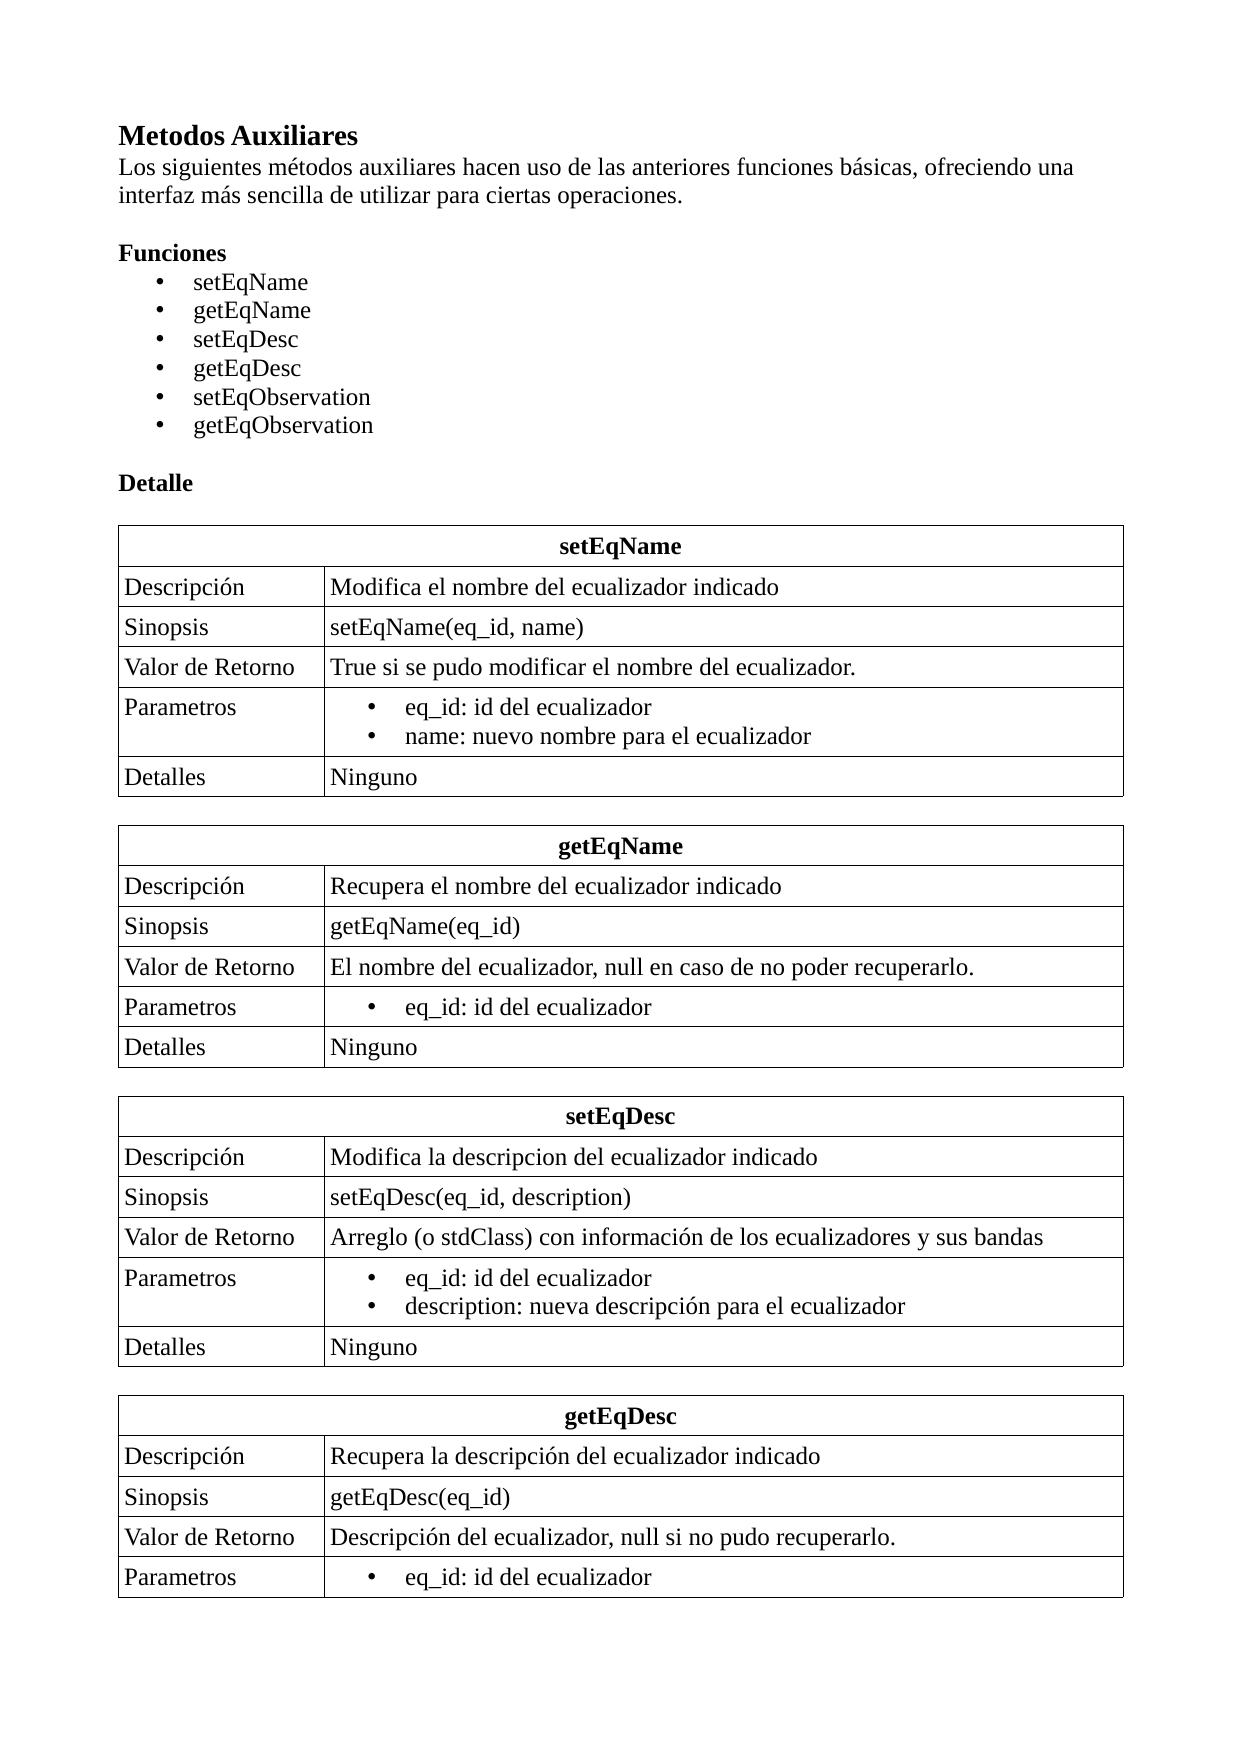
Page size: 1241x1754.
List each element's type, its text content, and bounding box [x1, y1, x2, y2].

table_cell Detalles [119, 1027, 324, 1067]
text Los siguientes métodos auxiliares hacen uso de las anteriores funciones básicas, ofreciendo una interfaz más sencilla de utilizar para ciertas operaciones. [118, 152, 1122, 209]
table_cell Arreglo (o stdClass) con información de los ecualizadores y sus bandas [325, 1218, 1123, 1257]
table_cell setEqName(eq_id, name) [325, 607, 1123, 646]
table_cell Descripción [119, 567, 324, 606]
table_cell Ninguno [325, 1027, 1123, 1067]
table_cell setEqDesc(eq_id, description) [325, 1177, 1123, 1217]
table_cell El nombre del ecualizador, null en caso de no poder recuperarlo. [325, 947, 1123, 986]
list getEqDesc [156, 353, 1122, 382]
list setEqName [156, 267, 1122, 295]
table_cell Detalles [119, 757, 324, 796]
table_cell Valor de Retorno [119, 1218, 324, 1257]
table_cell Modifica el nombre del ecualizador indicado [325, 567, 1123, 606]
table_cell Modifica la descripcion del ecualizador indicado [325, 1137, 1123, 1176]
table_header getEqDesc [119, 1396, 1123, 1435]
table_cell Descripción [119, 1137, 324, 1176]
table_cell Sinopsis [119, 907, 324, 946]
table_cell Sinopsis [119, 1177, 324, 1217]
table_cell True si se pudo modificar el nombre del ecualizador. [325, 647, 1123, 687]
table_header setEqDesc [119, 1097, 1123, 1136]
table_cell Parametros [119, 1258, 324, 1326]
table_cell Descripción [119, 866, 324, 906]
table_cell Ninguno [325, 1327, 1123, 1366]
table_cell Sinopsis [119, 607, 324, 646]
list setEqObservation [156, 382, 1122, 410]
list getEqName [156, 295, 1122, 324]
table_cell Parametros [119, 987, 324, 1026]
table_cell Sinopsis [119, 1477, 324, 1516]
table_cell Descripción [119, 1436, 324, 1476]
list getEqObservation [156, 410, 1122, 439]
table_cell eq_id: id del ecualizador name: nuevo nombre para el ecualizador [325, 688, 1123, 756]
table_cell Detalles [119, 1327, 324, 1366]
text Metodos Auxiliares [118, 118, 1122, 152]
table_cell Parametros [119, 688, 324, 756]
table_cell Recupera el nombre del ecualizador indicado [325, 866, 1123, 906]
table_header setEqName [119, 526, 1123, 566]
table_cell Ninguno [325, 757, 1123, 796]
table_header getEqName [119, 826, 1123, 865]
table_cell getEqDesc(eq_id) [325, 1477, 1123, 1516]
table_cell Descripción del ecualizador, null si no pudo recuperarlo. [325, 1517, 1123, 1556]
table_cell eq_id: id del ecualizador [325, 987, 1123, 1026]
text Detalle [118, 468, 1122, 497]
table_cell Parametros [119, 1557, 324, 1597]
table_cell Valor de Retorno [119, 1517, 324, 1556]
table_cell Recupera la descripción del ecualizador indicado [325, 1436, 1123, 1476]
table_cell eq_id: id del ecualizador description: nueva descripción para el ecualizador [325, 1258, 1123, 1326]
table_cell getEqName(eq_id) [325, 907, 1123, 946]
table_cell eq_id: id del ecualizador [325, 1557, 1123, 1597]
table_cell Valor de Retorno [119, 947, 324, 986]
table_cell Valor de Retorno [119, 647, 324, 687]
list setEqDesc [156, 324, 1122, 353]
text Funciones [118, 238, 1122, 267]
